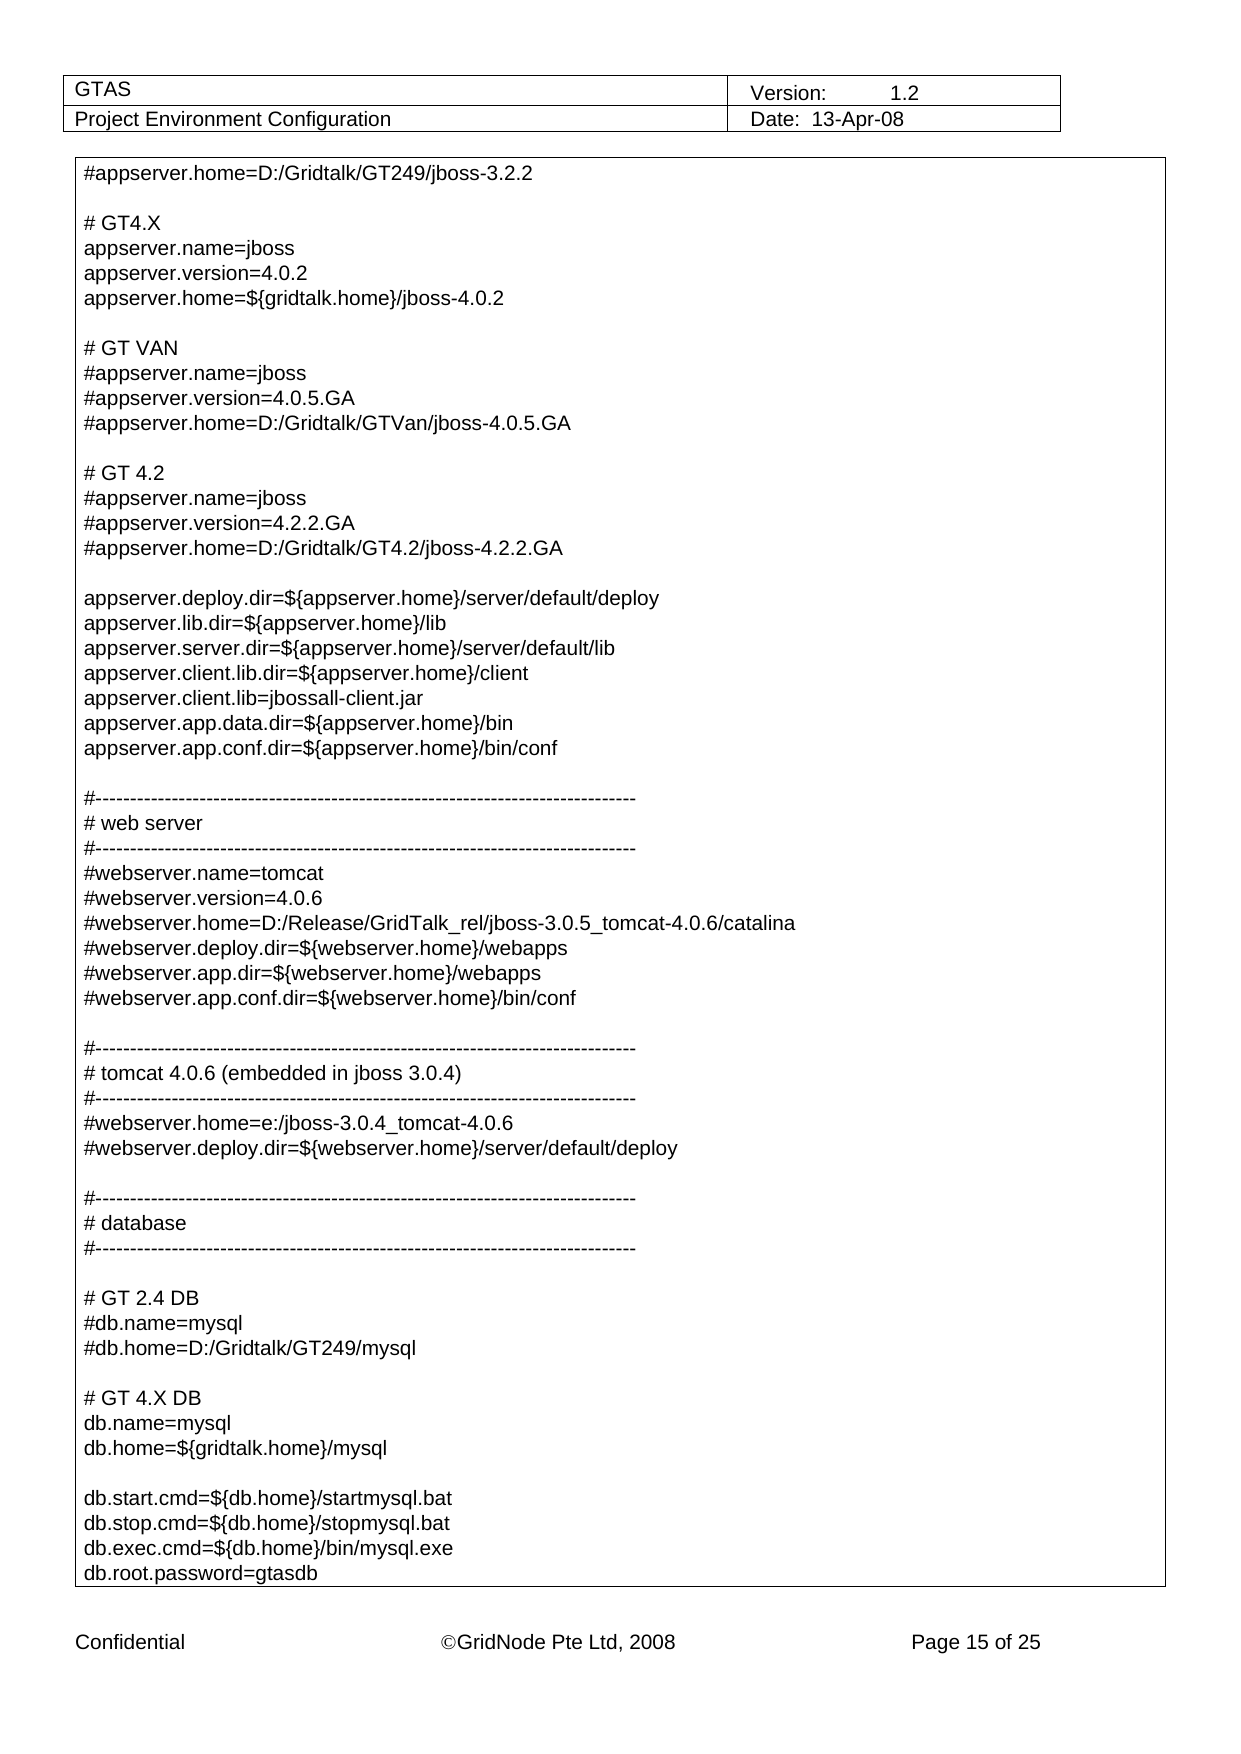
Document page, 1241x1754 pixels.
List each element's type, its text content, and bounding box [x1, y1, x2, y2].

text # database [76, 1207, 1165, 1232]
text #------------------------------------------------------------------------------ [76, 1032, 1165, 1057]
text #------------------------------------------------------------------------------ [76, 1182, 1165, 1207]
text db.stop.cmd=${db.home}/stopmysql.bat [76, 1507, 1165, 1532]
text #------------------------------------------------------------------------------ [76, 832, 1165, 857]
text db.home=${gridtalk.home}/mysql [76, 1432, 1165, 1459]
text #------------------------------------------------------------------------------ [76, 1082, 1165, 1107]
text #appserver.version=4.2.2.GA [76, 507, 1165, 532]
text # GT4.X [76, 207, 1165, 232]
text #appserver.name=jboss [76, 482, 1165, 507]
text appserver.lib.dir=${appserver.home}/lib [76, 607, 1165, 632]
text db.root.password=gtasdb [76, 1557, 1165, 1586]
text # GT 4.2 [76, 457, 1165, 482]
text db.start.cmd=${db.home}/startmysql.bat [76, 1482, 1165, 1507]
text #db.name=mysql [76, 1307, 1165, 1332]
text #webserver.name=tomcat [76, 857, 1165, 882]
text appserver.version=4.0.2 [76, 257, 1165, 282]
text # GT VAN [76, 332, 1165, 357]
text # GT 2.4 DB [76, 1282, 1165, 1307]
text #webserver.app.conf.dir=${webserver.home}/bin/conf [76, 982, 1165, 1009]
text #webserver.deploy.dir=${webserver.home}/server/default/deploy [76, 1132, 1165, 1159]
text appserver.app.data.dir=${appserver.home}/bin [76, 707, 1165, 732]
text db.name=mysql [76, 1407, 1165, 1432]
text appserver.deploy.dir=${appserver.home}/server/default/deploy [76, 582, 1165, 607]
text #webserver.home=D:/Release/GridTalk_rel/jboss-3.0.5_tomcat-4.0.6/catalina [76, 907, 1165, 932]
text appserver.app.conf.dir=${appserver.home}/bin/conf [76, 732, 1165, 759]
text # tomcat 4.0.6 (embedded in jboss 3.0.4) [76, 1057, 1165, 1082]
text #------------------------------------------------------------------------------ [76, 782, 1165, 807]
text #webserver.app.dir=${webserver.home}/webapps [76, 957, 1165, 982]
text #------------------------------------------------------------------------------ [76, 1232, 1165, 1259]
text appserver.client.lib.dir=${appserver.home}/client [76, 657, 1165, 682]
text #webserver.version=4.0.6 [76, 882, 1165, 907]
text #db.home=D:/Gridtalk/GT249/mysql [76, 1332, 1165, 1359]
text # GT 4.X DB [76, 1382, 1165, 1407]
text appserver.client.lib=jbossall-client.jar [76, 682, 1165, 707]
text #webserver.home=e:/jboss-3.0.4_tomcat-4.0.6 [76, 1107, 1165, 1132]
text #appserver.home=D:/Gridtalk/GT4.2/jboss-4.2.2.GA [76, 532, 1165, 559]
text #appserver.version=4.0.5.GA [76, 382, 1165, 407]
text db.exec.cmd=${db.home}/bin/mysql.exe [76, 1532, 1165, 1557]
text # web server [76, 807, 1165, 832]
text appserver.name=jboss [76, 232, 1165, 257]
text #appserver.name=jboss [76, 357, 1165, 382]
text #appserver.home=D:/Gridtalk/GT249/jboss-3.2.2 [76, 158, 1165, 184]
text appserver.home=${gridtalk.home}/jboss-4.0.2 [76, 282, 1165, 309]
text #webserver.deploy.dir=${webserver.home}/webapps [76, 932, 1165, 957]
text appserver.server.dir=${appserver.home}/server/default/lib [76, 632, 1165, 657]
text #appserver.home=D:/Gridtalk/GTVan/jboss-4.0.5.GA [76, 407, 1165, 434]
